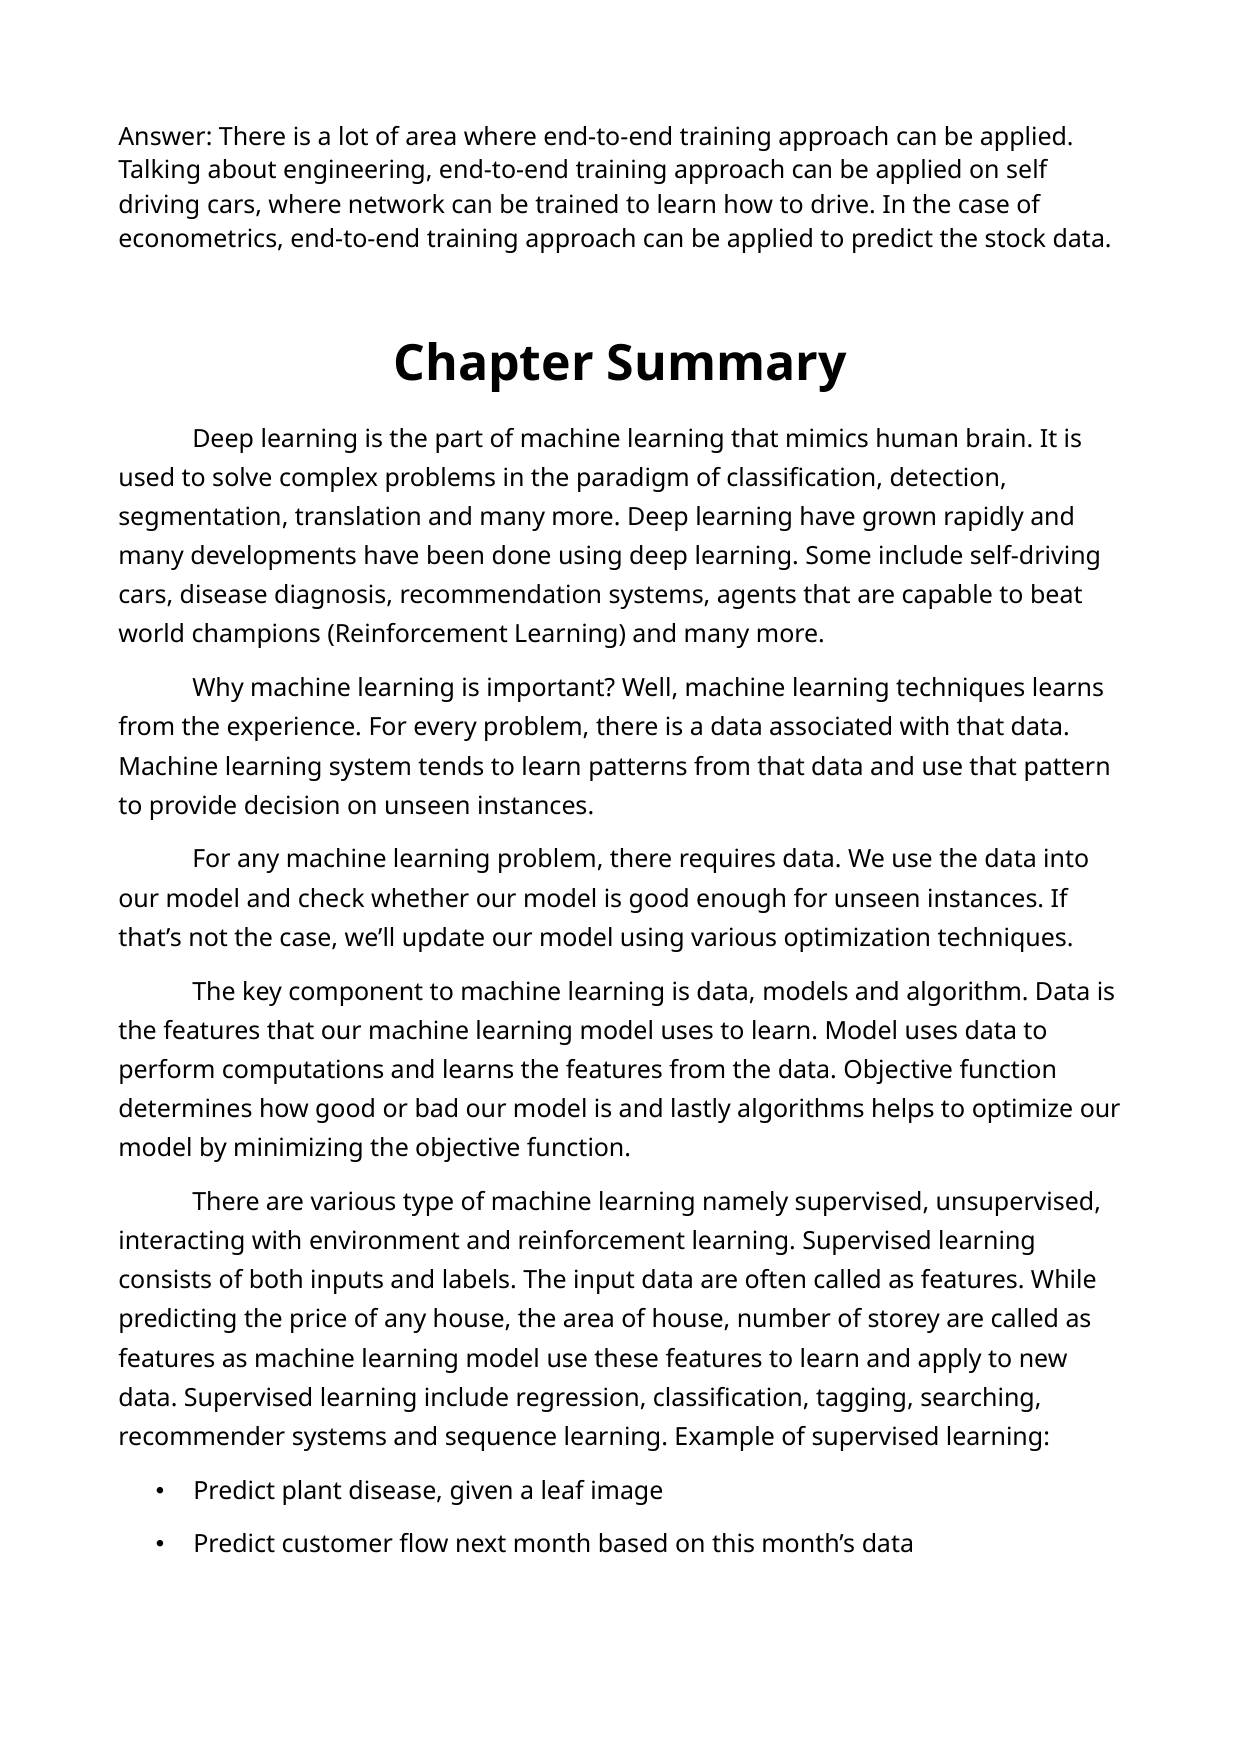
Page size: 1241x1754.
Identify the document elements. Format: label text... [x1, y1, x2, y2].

text For any machine learning problem, there requires data. We use the data into our model and check whether our model is good enough for unseen instances. If that’s not the case, we’ll update our model using various optimization techniques. [118, 841, 1122, 953]
text Deep learning is the part of machine learning that mimics human brain. It is used to solve complex problems in the paradigm of classification, detection, segmentation, translation and many more. Deep learning have grown rapidly and many developments have been done using deep learning. Some include self-driving cars, disease diagnosis, recommendation systems, agents that are capable to beat world champions (Reinforcement Learning) and many more. [118, 420, 1122, 650]
list Predict customer flow next month based on this month’s data [156, 1526, 1122, 1560]
text The key component to machine learning is data, models and algorithm. Data is the features that our machine learning model uses to learn. Model uses data to perform computations and learns the features from the data. Objective function determines how good or bad our model is and lastly algorithms helps to optimize our model by minimizing the objective function. [118, 973, 1122, 1164]
text Chapter Summary [118, 288, 1122, 396]
text Answer: There is a lot of area where end-to-end training approach can be applied. Talking about engineering, end-to-end training approach can be applied on self driving cars, where network can be trained to learn how to drive. In the case of econometrics, end-to-end training approach can be applied to predict the stock data. [118, 118, 1122, 254]
text Why machine learning is important? Well, machine learning techniques learns from the experience. For every problem, there is a data associated with that data. Machine learning system tends to learn patterns from that data and use that pattern to provide decision on unseen instances. [118, 670, 1122, 821]
list Predict plant disease, given a leaf image [156, 1472, 1122, 1506]
text There are various type of machine learning namely supervised, unsupervised, interacting with environment and reinforcement learning. Supervised learning consists of both inputs and labels. The input data are often called as features. While predicting the price of any house, the area of house, number of storey are called as features as machine learning model use these features to learn and apply to new data. Supervised learning include regression, classification, tagging, searching, recommender systems and sequence learning. Example of supervised learning: [118, 1184, 1122, 1453]
